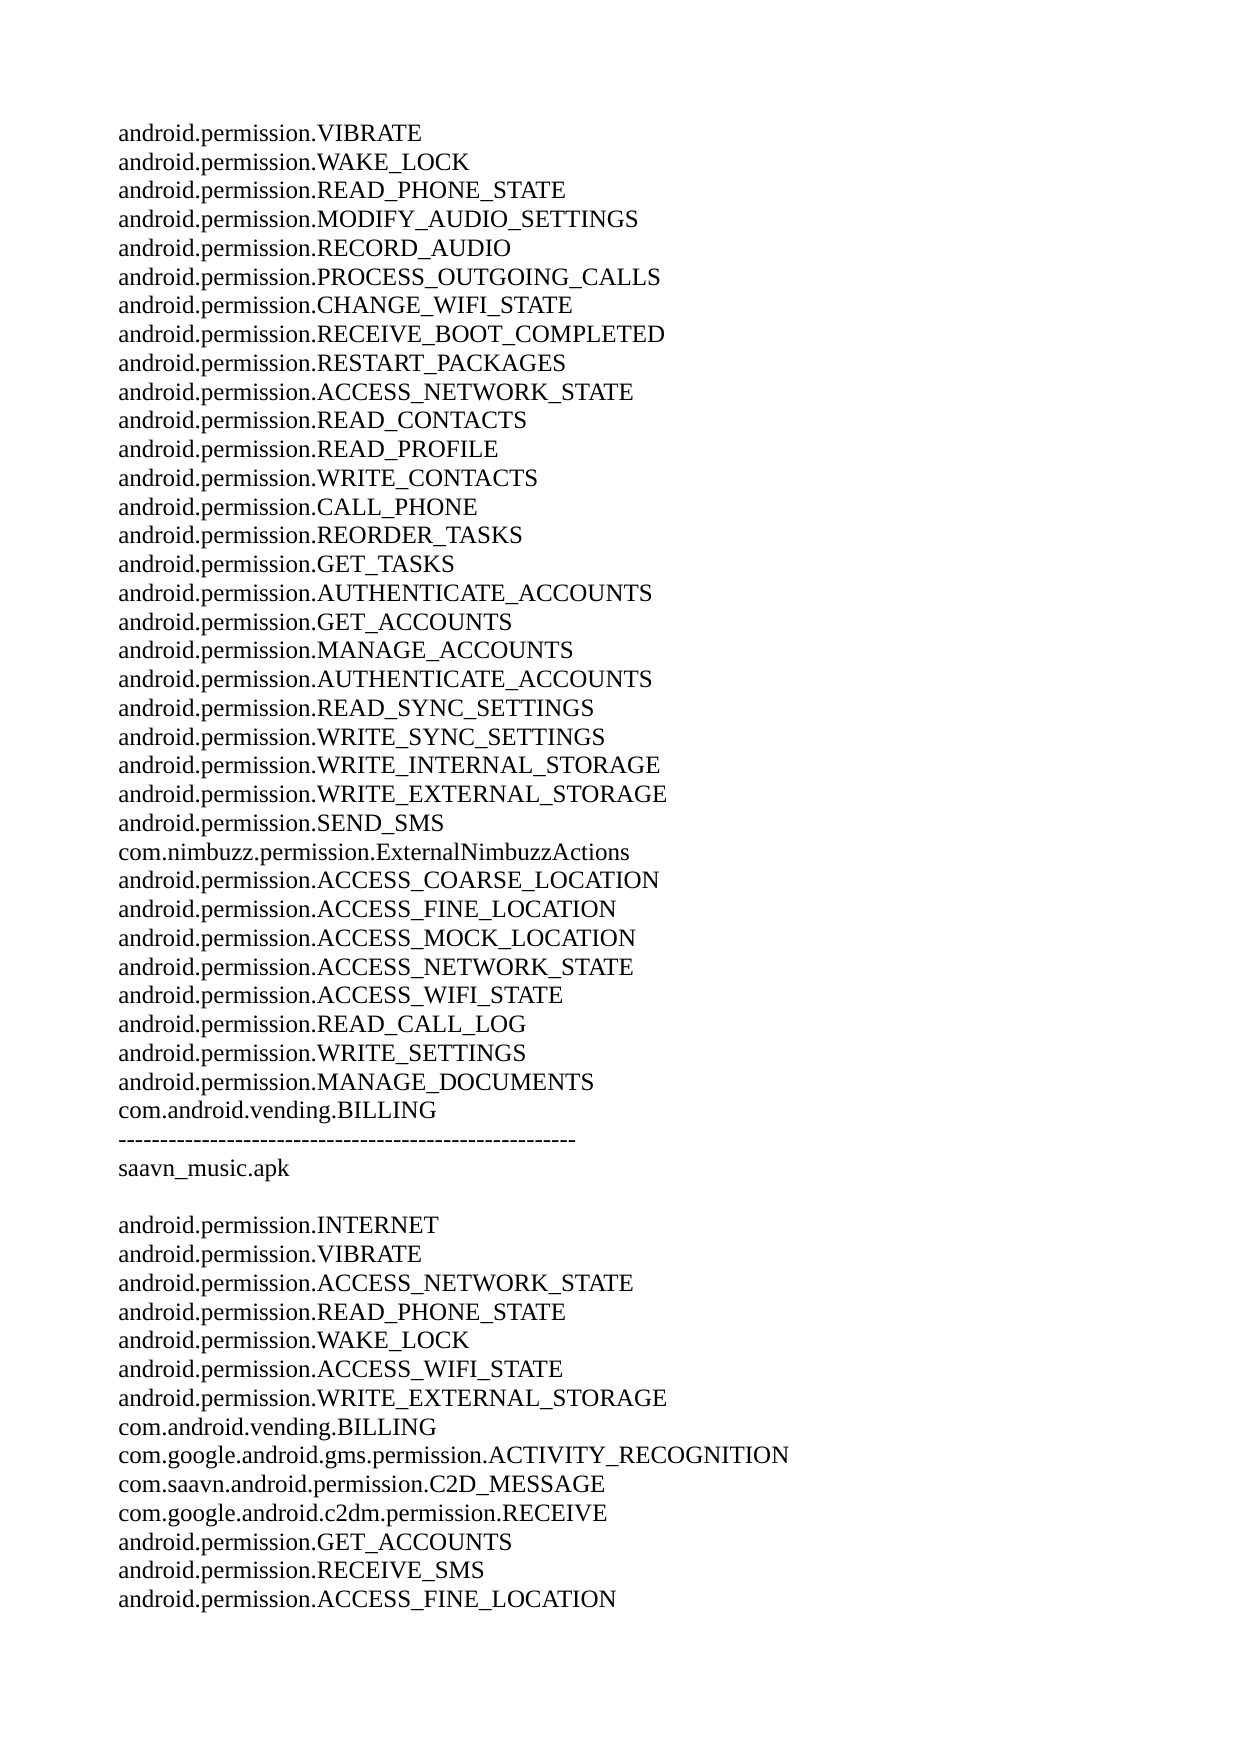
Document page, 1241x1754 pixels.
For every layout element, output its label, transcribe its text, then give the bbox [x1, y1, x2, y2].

text com.saavn.android.permission.C2D_MESSAGE [118, 1469, 1122, 1498]
text android.permission.WAKE_LOCK [118, 147, 1122, 176]
text android.permission.ACCESS_FINE_LOCATION [118, 1584, 1122, 1613]
text android.permission.GET_ACCOUNTS [118, 607, 1122, 636]
text android.permission.RECORD_AUDIO [118, 233, 1122, 262]
text android.permission.ACCESS_WIFI_STATE [118, 981, 1122, 1009]
text android.permission.RESTART_PACKAGES [118, 348, 1122, 377]
text android.permission.MANAGE_ACCOUNTS [118, 636, 1122, 664]
text com.nimbuzz.permission.ExternalNimbuzzActions [118, 837, 1122, 866]
text ------------------------------------------------------- [118, 1124, 1122, 1153]
text saavn_music.apk [118, 1153, 1122, 1182]
text android.permission.SEND_SMS [118, 808, 1122, 837]
text android.permission.ACCESS_COARSE_LOCATION [118, 866, 1122, 894]
text android.permission.READ_CALL_LOG [118, 1009, 1122, 1038]
text android.permission.WRITE_EXTERNAL_STORAGE [118, 1383, 1122, 1412]
text android.permission.READ_PROFILE [118, 434, 1122, 463]
text android.permission.CHANGE_WIFI_STATE [118, 291, 1122, 319]
text com.google.android.gms.permission.ACTIVITY_RECOGNITION [118, 1441, 1122, 1469]
text android.permission.REORDER_TASKS [118, 521, 1122, 549]
text android.permission.READ_PHONE_STATE [118, 1297, 1122, 1326]
text android.permission.VIBRATE [118, 118, 1122, 147]
text android.permission.WRITE_SETTINGS [118, 1038, 1122, 1067]
text android.permission.WRITE_SYNC_SETTINGS [118, 722, 1122, 751]
text android.permission.VIBRATE [118, 1239, 1122, 1268]
text android.permission.GET_TASKS [118, 549, 1122, 578]
text android.permission.ACCESS_NETWORK_STATE [118, 1268, 1122, 1297]
text android.permission.GET_ACCOUNTS [118, 1527, 1122, 1556]
text android.permission.RECEIVE_SMS [118, 1556, 1122, 1584]
text android.permission.AUTHENTICATE_ACCOUNTS [118, 578, 1122, 607]
text android.permission.WRITE_EXTERNAL_STORAGE [118, 779, 1122, 808]
text com.google.android.c2dm.permission.RECEIVE [118, 1498, 1122, 1527]
text android.permission.WAKE_LOCK [118, 1326, 1122, 1354]
text android.permission.ACCESS_WIFI_STATE [118, 1354, 1122, 1383]
text com.android.vending.BILLING [118, 1412, 1122, 1441]
text android.permission.INTERNET [118, 1211, 1122, 1239]
text android.permission.WRITE_CONTACTS [118, 463, 1122, 492]
text android.permission.ACCESS_MOCK_LOCATION [118, 923, 1122, 952]
text android.permission.READ_CONTACTS [118, 406, 1122, 434]
text android.permission.RECEIVE_BOOT_COMPLETED [118, 319, 1122, 348]
text android.permission.WRITE_INTERNAL_STORAGE [118, 751, 1122, 779]
text android.permission.PROCESS_OUTGOING_CALLS [118, 262, 1122, 291]
text android.permission.ACCESS_NETWORK_STATE [118, 377, 1122, 406]
text android.permission.CALL_PHONE [118, 492, 1122, 521]
text com.android.vending.BILLING [118, 1096, 1122, 1124]
text android.permission.ACCESS_FINE_LOCATION [118, 894, 1122, 923]
text android.permission.MODIFY_AUDIO_SETTINGS [118, 204, 1122, 233]
text android.permission.READ_SYNC_SETTINGS [118, 693, 1122, 722]
text android.permission.MANAGE_DOCUMENTS [118, 1067, 1122, 1096]
text android.permission.READ_PHONE_STATE [118, 176, 1122, 204]
text android.permission.AUTHENTICATE_ACCOUNTS [118, 664, 1122, 693]
text android.permission.ACCESS_NETWORK_STATE [118, 952, 1122, 981]
